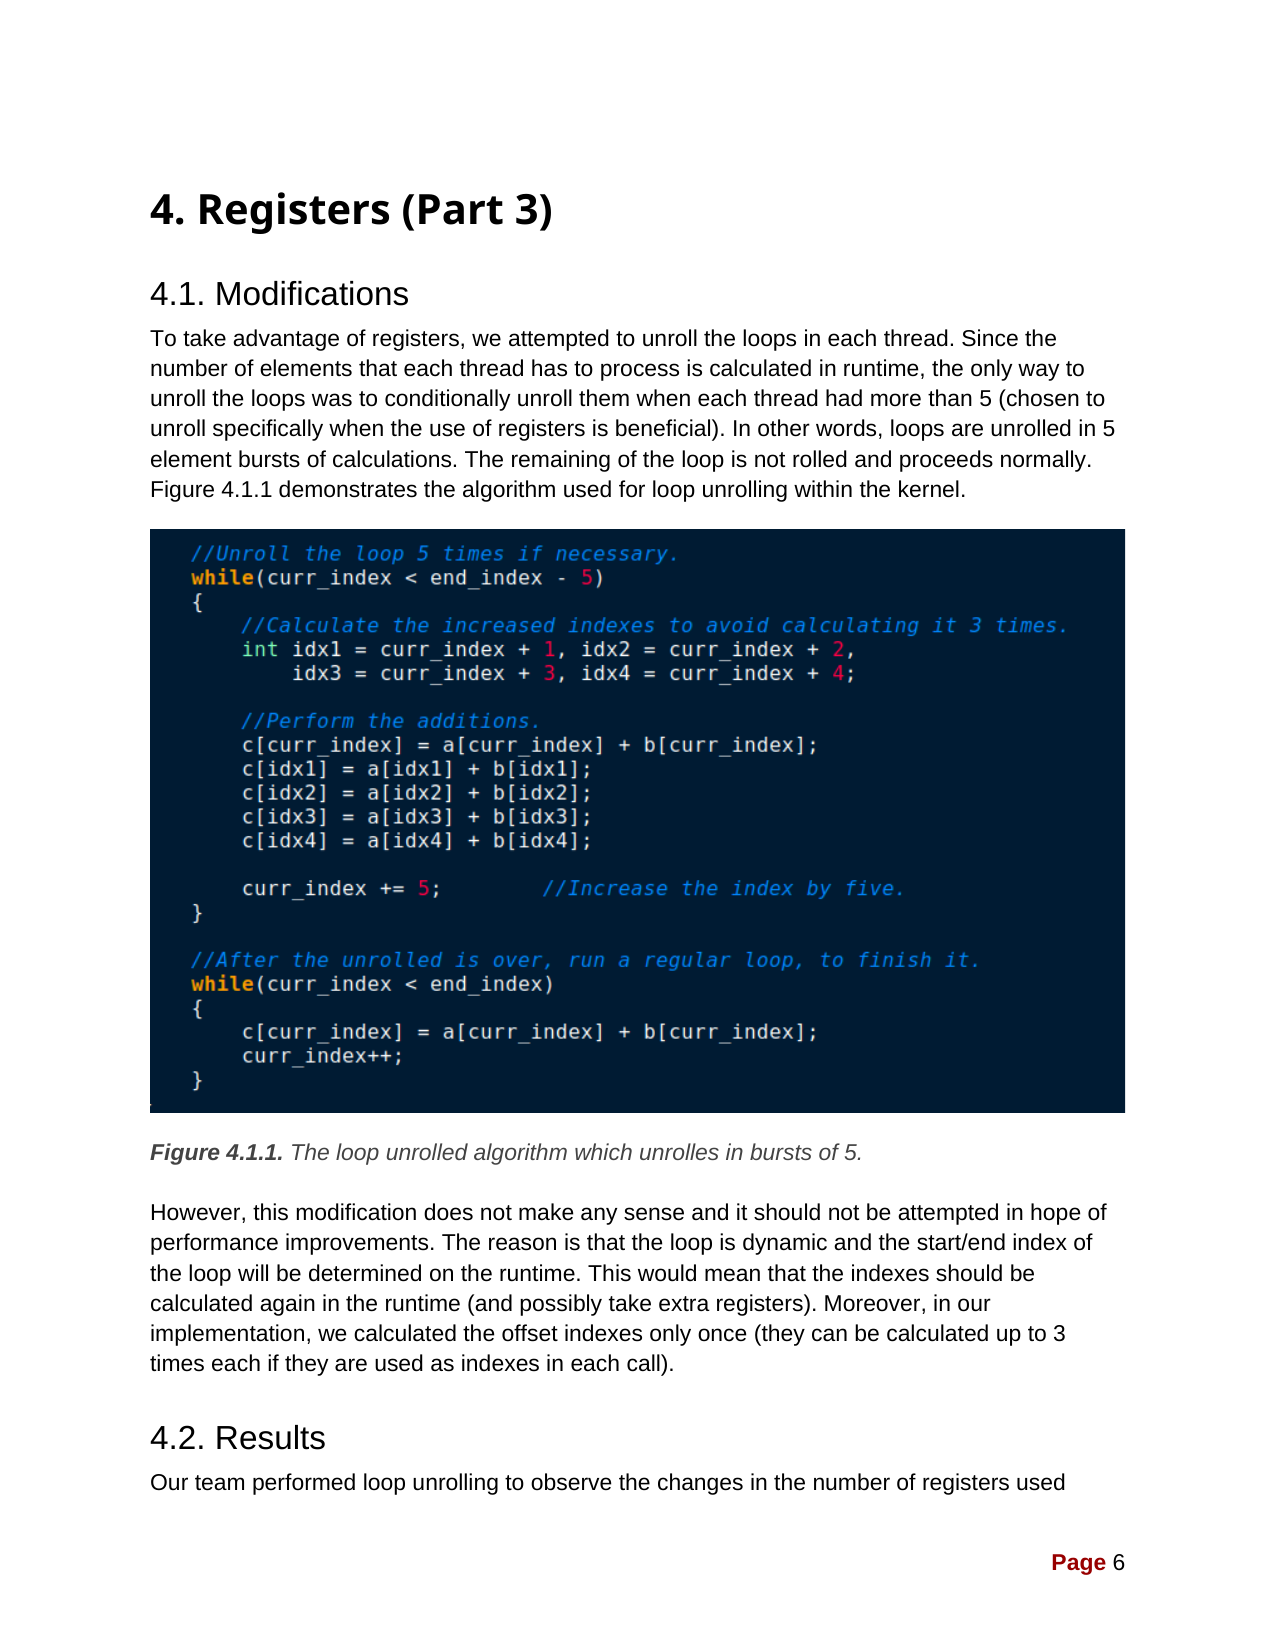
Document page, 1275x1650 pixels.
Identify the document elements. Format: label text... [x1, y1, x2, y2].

text However, this modification does not make any sense and it should not be attempted in hope of performance improvements. The reason is that the loop is dynamic and the start/end index of the loop will be determined on the runtime. This would mean that the indexes should be calculated again in the runtime (and possibly take extra registers). Moreover, in our implementation, we calculated the offset indexes only once (they can be calculated up to 3 times each if they are used as indexes in each call). [150, 1199, 1125, 1376]
text Our team performed loop unrolling to observe the changes in the number of registers used [150, 1469, 1125, 1495]
text To take advantage of registers, we attempted to unroll the loops in each thread. Since the number of elements that each thread has to process is calculated in runtime, the only way to unroll the loops was to conditionally unroll them when each thread had more than 5 (chosen to unroll specifically when the use of registers is beneficial). In other words, loops are unrolled in 5 element bursts of calculations. The remaining of the loop is not rolled and proceeds normally. Figure 4.1.1 demonstrates the algorithm used for loop unrolling within the kernel. [150, 325, 1125, 502]
subtitle 4.1. Modifications [150, 274, 1125, 312]
subtitle 4.2. Results [150, 1418, 1125, 1456]
subtitle 4. Registers (Part 3) [150, 179, 1125, 236]
picture [150, 529, 1125, 1113]
text Figure 4.1.1. The loop unrolled algorithm which unrolles in bursts of 5. [150, 1113, 1125, 1165]
text [150, 506, 1125, 529]
